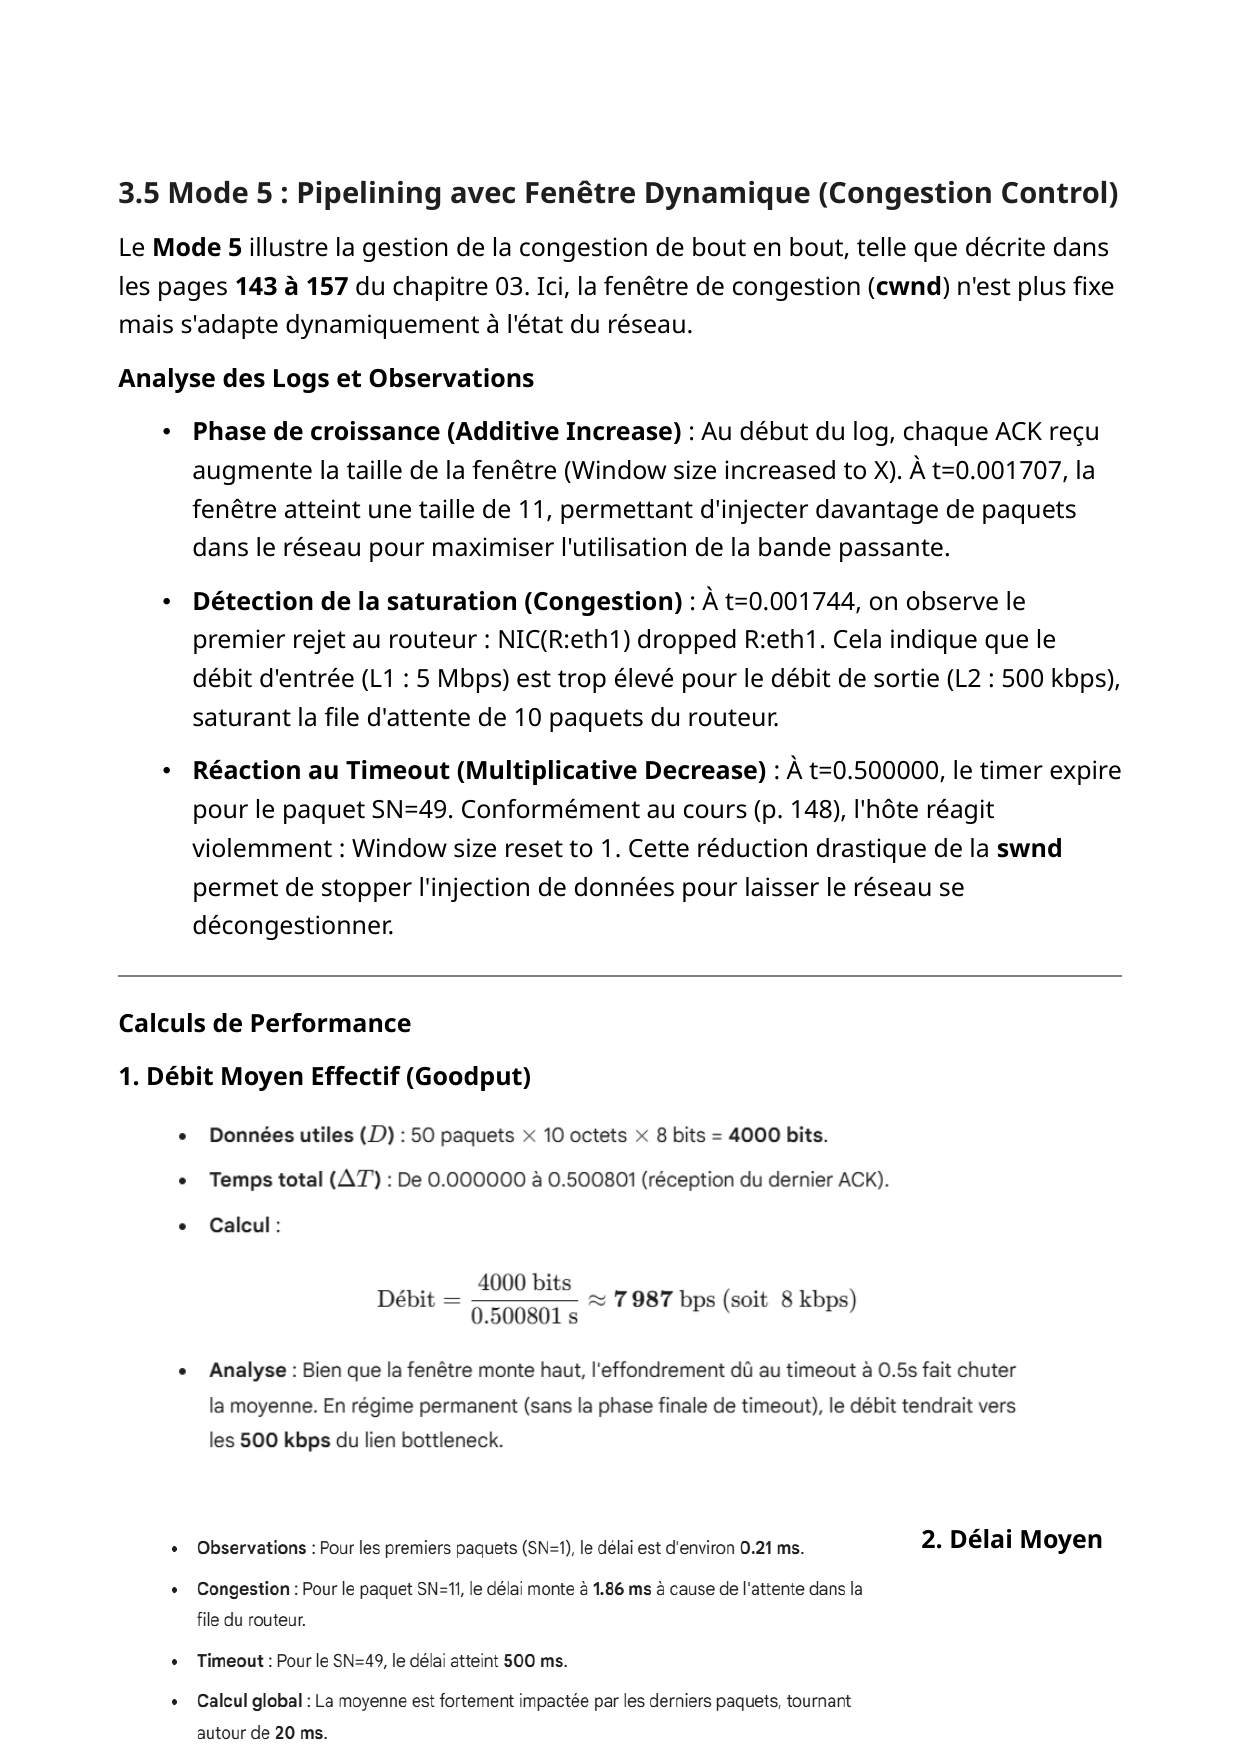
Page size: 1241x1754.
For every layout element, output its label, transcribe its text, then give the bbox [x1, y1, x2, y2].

text 1. Débit Moyen Effectif (Goodput) [118, 1059, 1122, 1093]
picture [118, 1112, 1123, 1465]
list Phase de croissance (Additive Increase) : Au début du log, chaque ACK reçu augmente la taille de la fenêtre (Window size increased to X). À t=0.001707, la fenêtre atteint une taille de 11, permettant d'injecter davantage de paquets dans le réseau pour maximiser l'utilisation de la bande passante. [162, 414, 1122, 564]
subtitle Calculs de Performance [118, 1006, 1122, 1039]
picture [31, 1525, 922, 1754]
list Détection de la saturation (Congestion) : À t=0.001744, on observe le premier rejet au routeur : NIC(R:eth1) dropped R:eth1. Cela indique que le débit d'entrée (L1 : 5 Mbps) est trop élevé pour le débit de sortie (L2 : 500 kbps), saturant la file d'attente de 10 paquets du routeur. [162, 583, 1122, 734]
text 2. Délai Moyen [118, 1522, 1122, 1556]
subtitle 3.5 Mode 5 : Pipelining avec Fenêtre Dynamique (Congestion Control) [118, 172, 1122, 212]
text Le Mode 5 illustre la gestion de la congestion de bout en bout, telle que décrite dans les pages 143 à 157 du chapitre 03. Ici, la fenêtre de congestion (cwnd) n'est plus fixe mais s'adapte dynamiquement à l'état du réseau. [118, 229, 1122, 341]
subtitle Analyse des Logs et Observations [118, 360, 1122, 394]
list Réaction au Timeout (Multiplicative Decrease) : À t=0.500000, le timer expire pour le paquet SN=49. Conformément au cours (p. 148), l'hôte réagit violemment : Window size reset to 1. Cette réduction drastique de la swnd permet de stopper l'injection de données pour laisser le réseau se décongestionner. [162, 753, 1122, 942]
